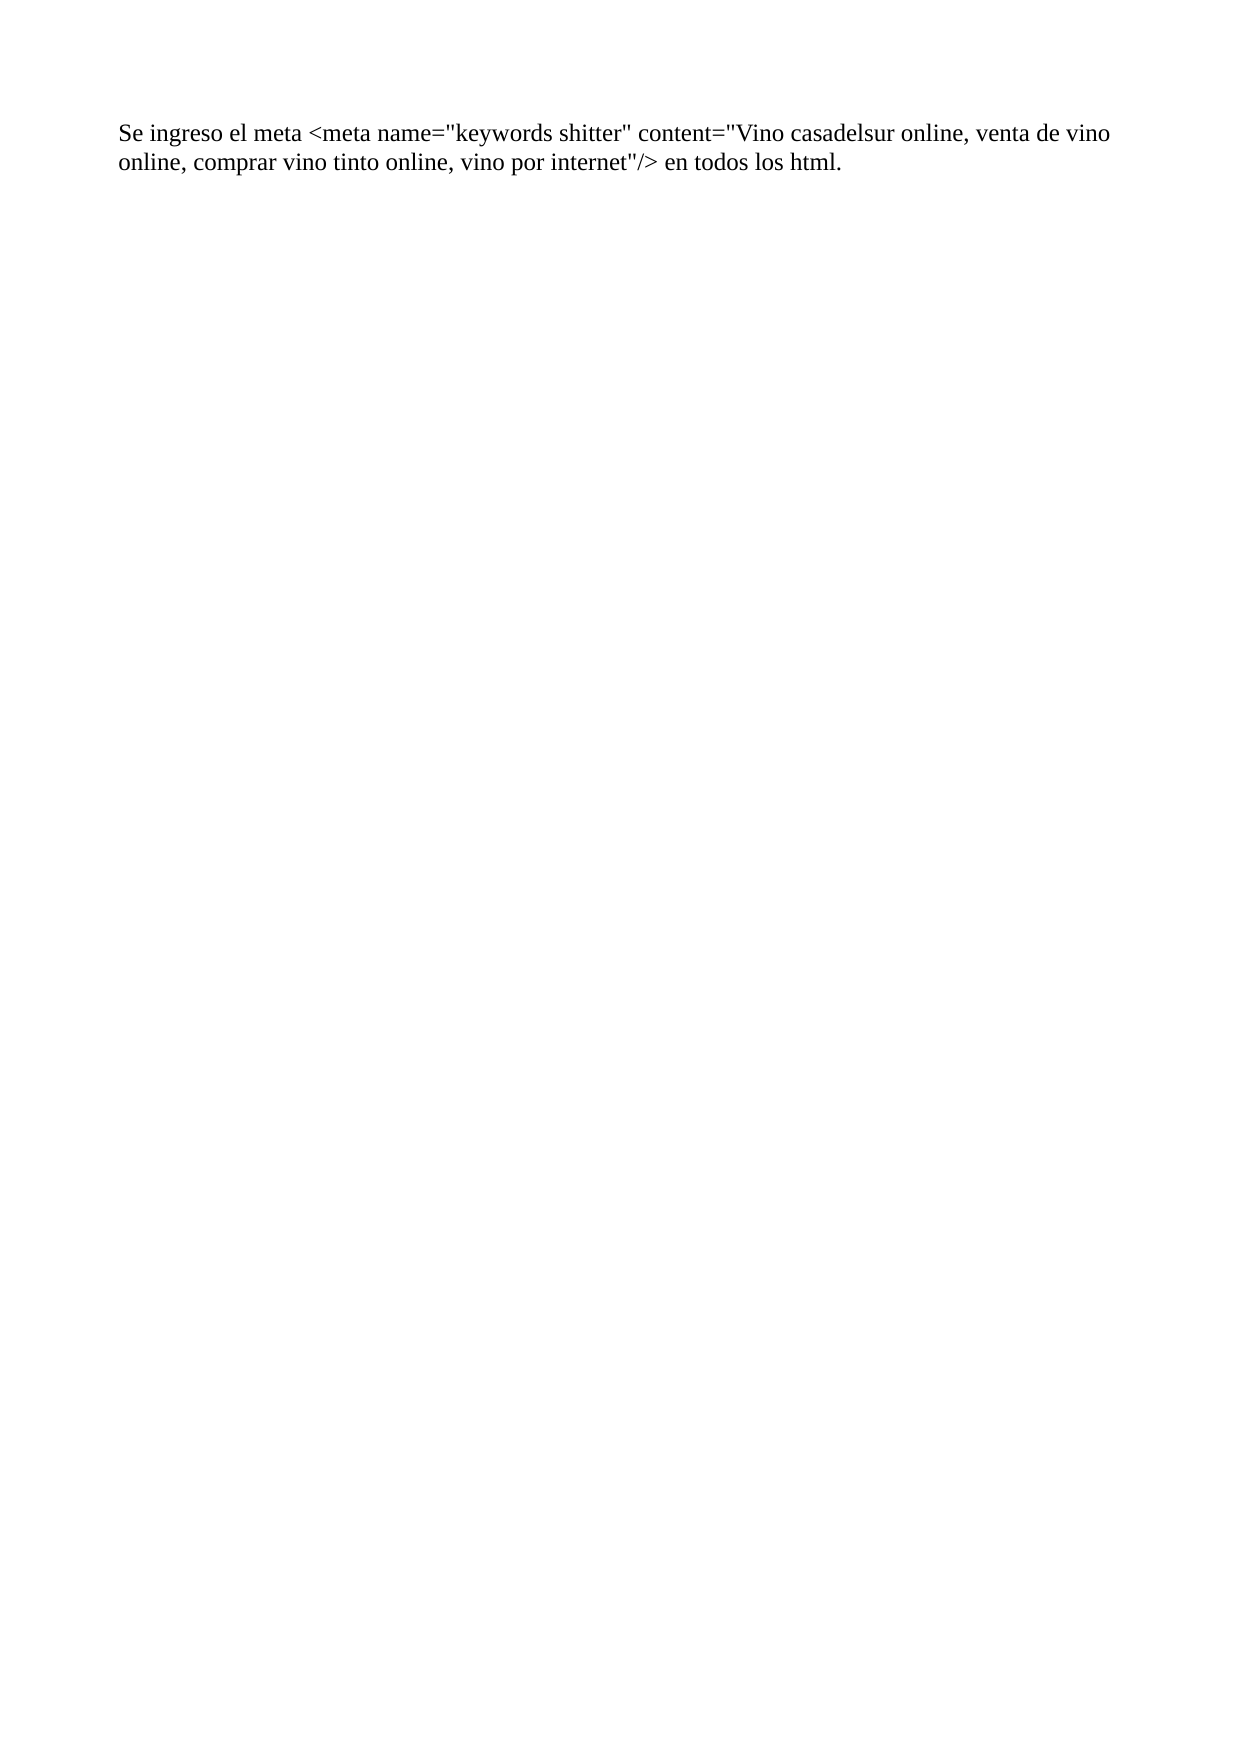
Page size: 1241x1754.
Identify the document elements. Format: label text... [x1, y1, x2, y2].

text Se ingreso el meta <meta name="keywords shitter" content="Vino casadelsur online, venta de vino online, comprar vino tinto online, vino por internet"/> en todos los html. [118, 118, 1122, 176]
